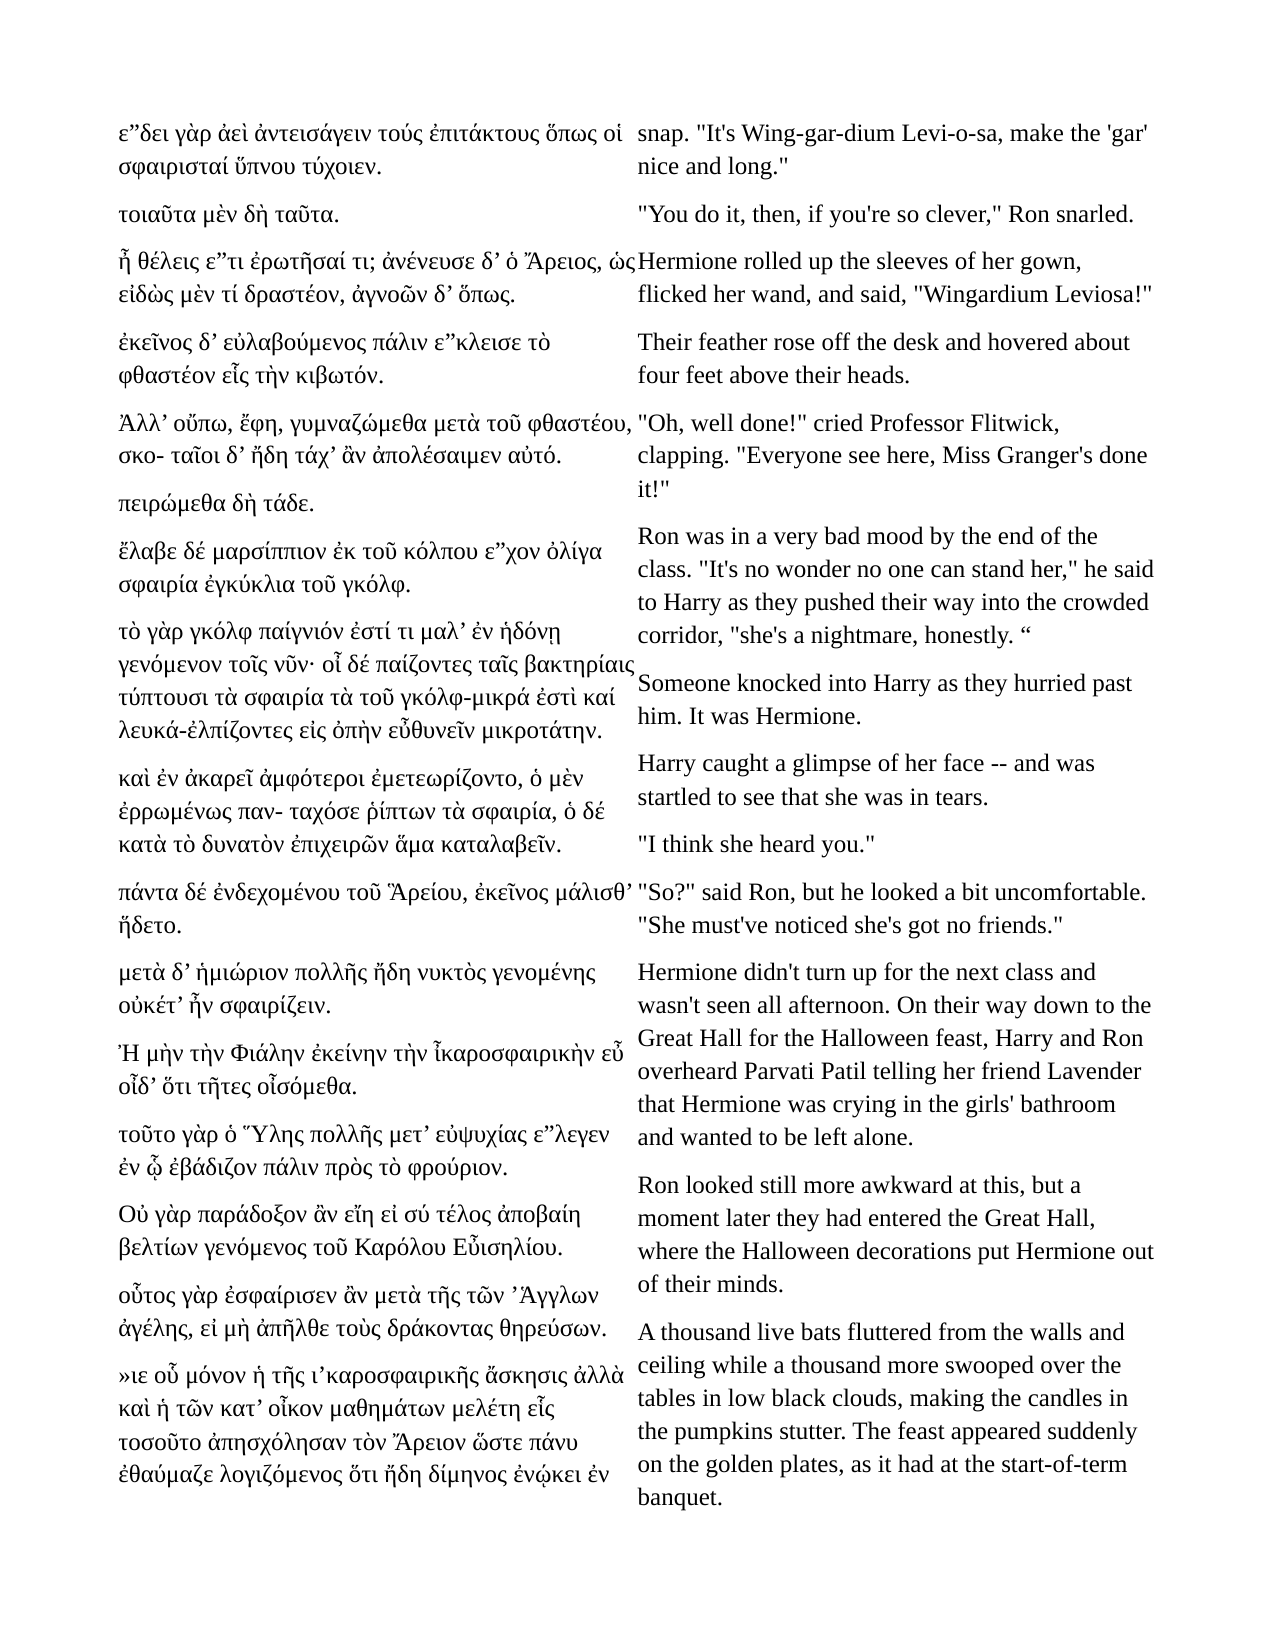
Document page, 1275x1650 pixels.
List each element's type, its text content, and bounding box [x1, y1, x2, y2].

table_cell ε”δει γὰρ ἀεὶ ἀντεισάγειν τούς ἐπιτάκτους ὅπως οἱ σφαιρισταί ὕπνου τύχοιεν. τοιαῦτα μὲν δὴ ταῦτα. ἦ θέλεις ε”τι ἐρωτῆσαί τι; ἀνένευσε δ’ ὁ Ἄρειος, ὡς εἰδὼς μὲν τί δραστέον, ἀγνοῶν δ’ ὅπως. ἐκεῖνος δ’ εὐλαβούμενος πάλιν ε”κλεισε τὸ φθαστέον εἷς τὴν κιβωτόν. Ἀλλ’ οὔπω, ἔφη, γυμναζώμεθα μετὰ τοῦ φθαστέου, σκο- ταῖοι δ’ ἤδη τάχ’ ἂν ἀπολέσαιμεν αὐτό. πειρώμεθα δὴ τάδε. ἔλαβε δέ μαρσίππιον ἐκ τοῦ κόλπου ε”χον ὀλίγα σφαιρία ἐγκύκλια τοῦ γκόλφ. τὸ γὰρ γκόλφ παίγνιόν ἐστί τι μαλ’ ἐν ἡδόνῃ γενόμενον τοῖς νῦν· οἶ δέ παίζοντες ταῖς βακτηρίαις τύπτουσι τὰ σφαιρία τὰ τοῦ γκόλφ-μικρά ἐστὶ καί λευκά-ἐλπίζοντες εἰς ὀπὴν εὖθυνεῖν μικροτάτην. καὶ ἐν ἀκαρεῖ ἀμφότεροι ἐμετεωρίζοντο, ὁ μὲν ἐρρωμένως παν- ταχόσε ῥίπτων τὰ σφαιρία, ὁ δέ κατὰ τὸ δυνατὸν ἐπιχειρῶν ἅμα καταλαβεῖν. πάντα δέ ἐνδεχομένου τοῦ Ἃρείου, ἐκεῖνος μάλισθ’ ἥδετο. μετὰ δ’ ἡμιώριον πολλῆς ἤδη νυκτὸς γενομένης οὐκέτ’ ἦν σφαιρίζειν. Ἠ μὴν τὴν Φιάλην ἐκείνην τὴν ἶκαροσφαιρικὴν εὖ οἶδ’ ὅτι τῆτες οἶσόμεθα. τοῦτο γὰρ ὁ Ὕλης πολλῆς μετ’ εὐψυχίας ε”λεγεν ἐν ᾧ ἐβάδιζον πάλιν πρὸς τὸ φρούριον. Οὐ γὰρ παράδοξον ἂν εἴη εἰ σύ τέλος ἀποβαίη βελτίων γενόμενος τοῦ Καρόλου Εὖισηλίου. οὗτος γὰρ ἐσφαίρισεν ἂν μετὰ τῆς τῶν ’Ἁγγλων ἀγέλης, εἰ μὴ ἀπῆλθε τοὺς δράκοντας θηρεύσων. »ιε οὗ μόνον ἡ τῆς ι’καροσφαιρικῆς ἄσκησις ἀλλὰ καὶ ἡ τῶν κατ’ οἶκον μαθημάτων μελέτη εἷς τοσοῦτο ἀπησχόλησαν τὸν Ἄρειον ὥστε πάνυ ἐθαύμαζε λογιζόμενος ὅτι ἤδη δίμηνος ἐνῴκει ἐν [118, 118, 637, 1529]
table_cell snap. "It's Wing-gar-dium Levi-o-sa, make the 'gar' nice and long." "You do it, then, if you're so clever," Ron snarled. Hermione rolled up the sleeves of her gown, flicked her wand, and said, "Wingardium Leviosa!" Their feather rose off the desk and hovered about four feet above their heads. "Oh, well done!" cried Professor Flitwick, clapping. "Everyone see here, Miss Granger's done it!" Ron was in a very bad mood by the end of the class. "It's no wonder no one can stand her," he said to Harry as they pushed their way into the crowded corridor, "she's a nightmare, honestly. “ Someone knocked into Harry as they hurried past him. It was Hermione. Harry caught a glimpse of her face -- and was startled to see that she was in tears. "I think she heard you." "So?" said Ron, but he looked a bit uncomfortable. "She must've noticed she's got no friends." Hermione didn't turn up for the next class and wasn't seen all afternoon. On their way down to the Great Hall for the Halloween feast, Harry and Ron overheard Parvati Patil telling her friend Lavender that Hermione was crying in the girls' bathroom and wanted to be left alone. Ron looked still more awkward at this, but a moment later they had entered the Great Hall, where the Halloween decorations put Hermione out of their minds. A thousand live bats fluttered from the walls and ceiling while a thousand more swooped over the tables in low black clouds, making the candles in the pumpkins stutter. The feast appeared suddenly on the golden plates, as it had at the start-of-term banquet. [638, 118, 1157, 1529]
